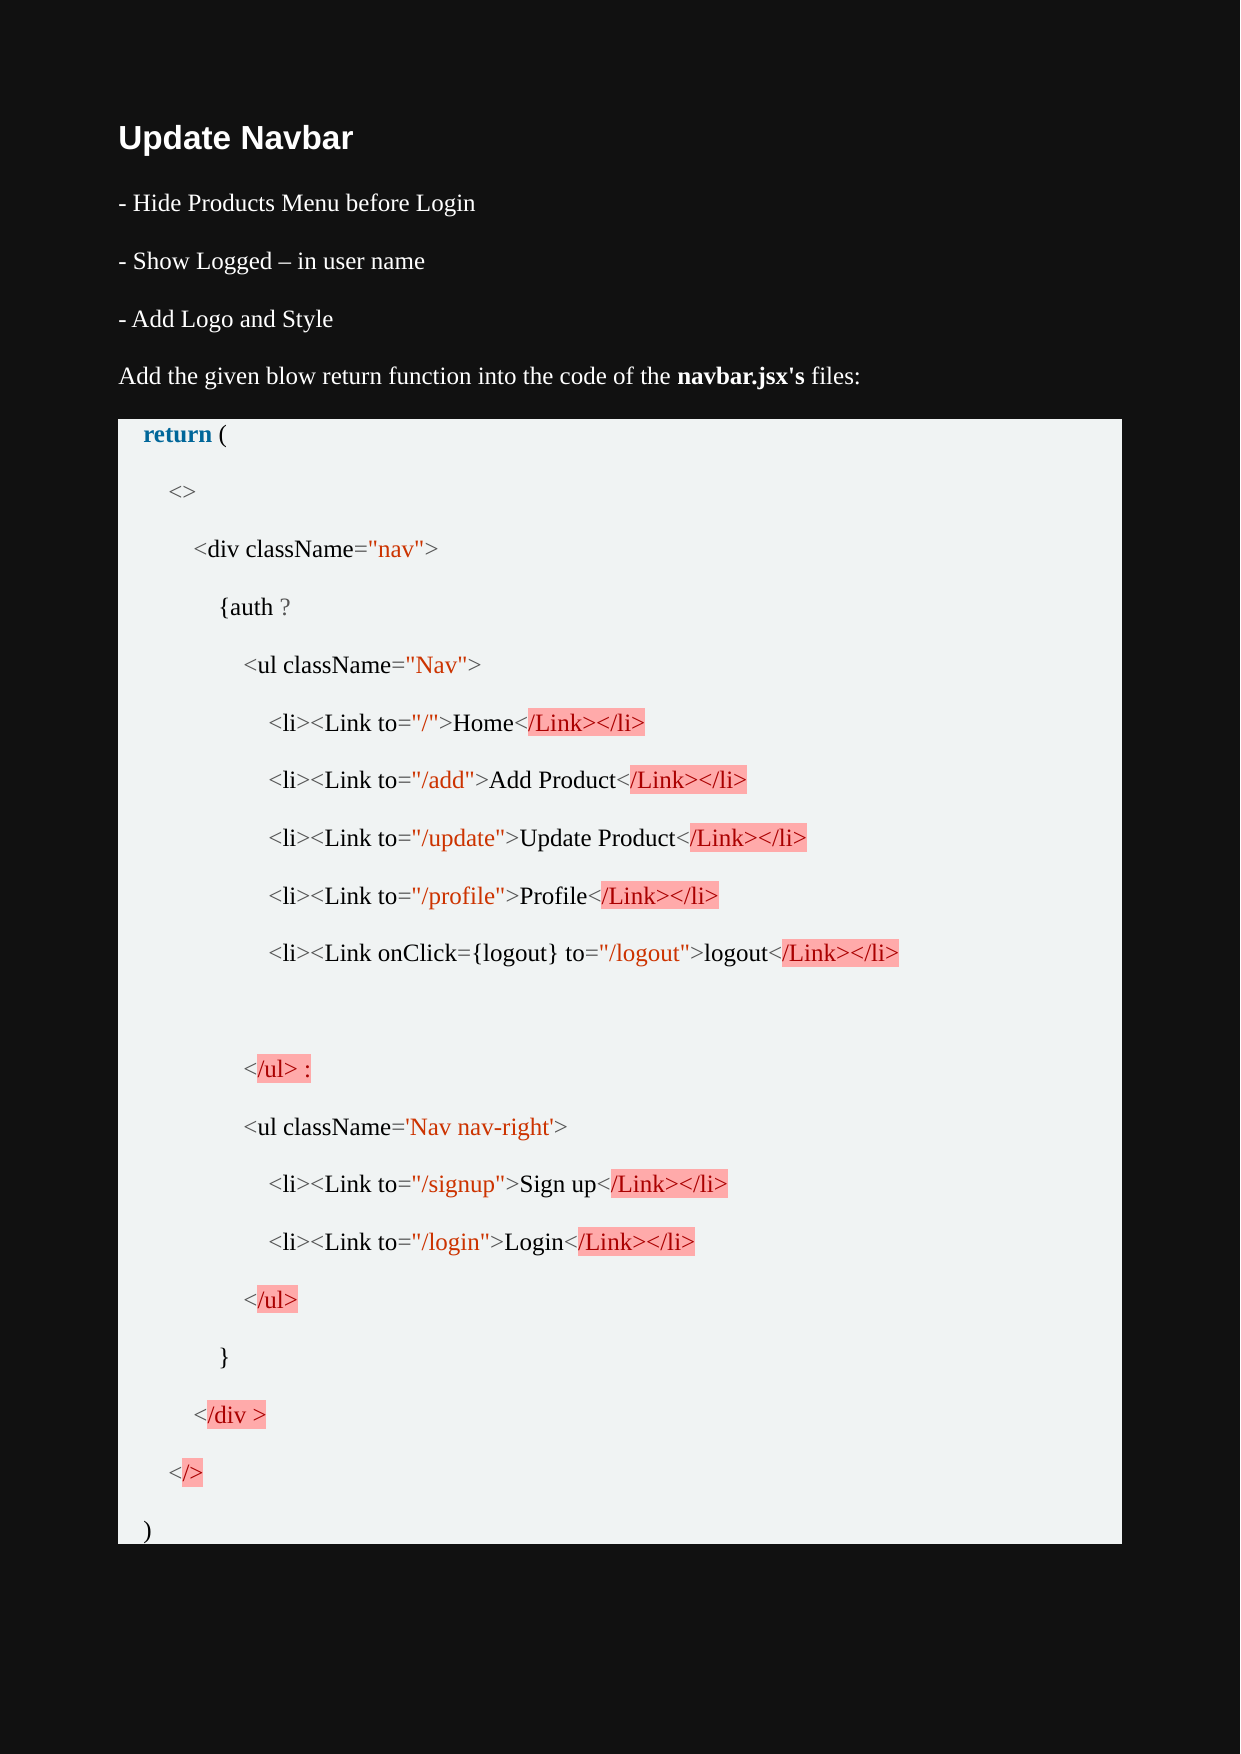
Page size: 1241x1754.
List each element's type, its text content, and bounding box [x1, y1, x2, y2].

text </> [118, 1458, 1122, 1487]
text <li><Link to="/profile">Profile</Link></li> [118, 881, 1122, 909]
text - Add Logo and Style [118, 304, 1122, 332]
text Add the given blow return function into the code of the navbar.jsx's files: [118, 361, 1122, 390]
text {auth ? [118, 592, 1122, 621]
text </ul> : [118, 1054, 1122, 1083]
text ) [118, 1516, 1122, 1544]
text </div > [118, 1400, 1122, 1429]
text <> [118, 477, 1122, 506]
text <li><Link to="/signup">Sign up</Link></li> [118, 1169, 1122, 1198]
text - Hide Products Menu before Login [118, 188, 1122, 217]
text <div className="nav"> [118, 534, 1122, 563]
text </ul> [118, 1285, 1122, 1313]
text <ul className="Nav"> [118, 650, 1122, 679]
text } [118, 1342, 1122, 1371]
text <li><Link to="/login">Login</Link></li> [118, 1227, 1122, 1256]
text <li><Link to="/update">Update Product</Link></li> [118, 823, 1122, 852]
subtitle Update Navbar [118, 118, 1122, 157]
text <li><Link to="/add">Add Product</Link></li> [118, 765, 1122, 794]
text return ( [118, 419, 1122, 448]
text - Show Logged – in user name [118, 246, 1122, 275]
text <ul className='Nav nav-right'> [118, 1112, 1122, 1140]
text <li><Link onClick={logout} to="/logout">logout</Link></li> [118, 938, 1122, 967]
text <li><Link to="/">Home</Link></li> [118, 708, 1122, 736]
